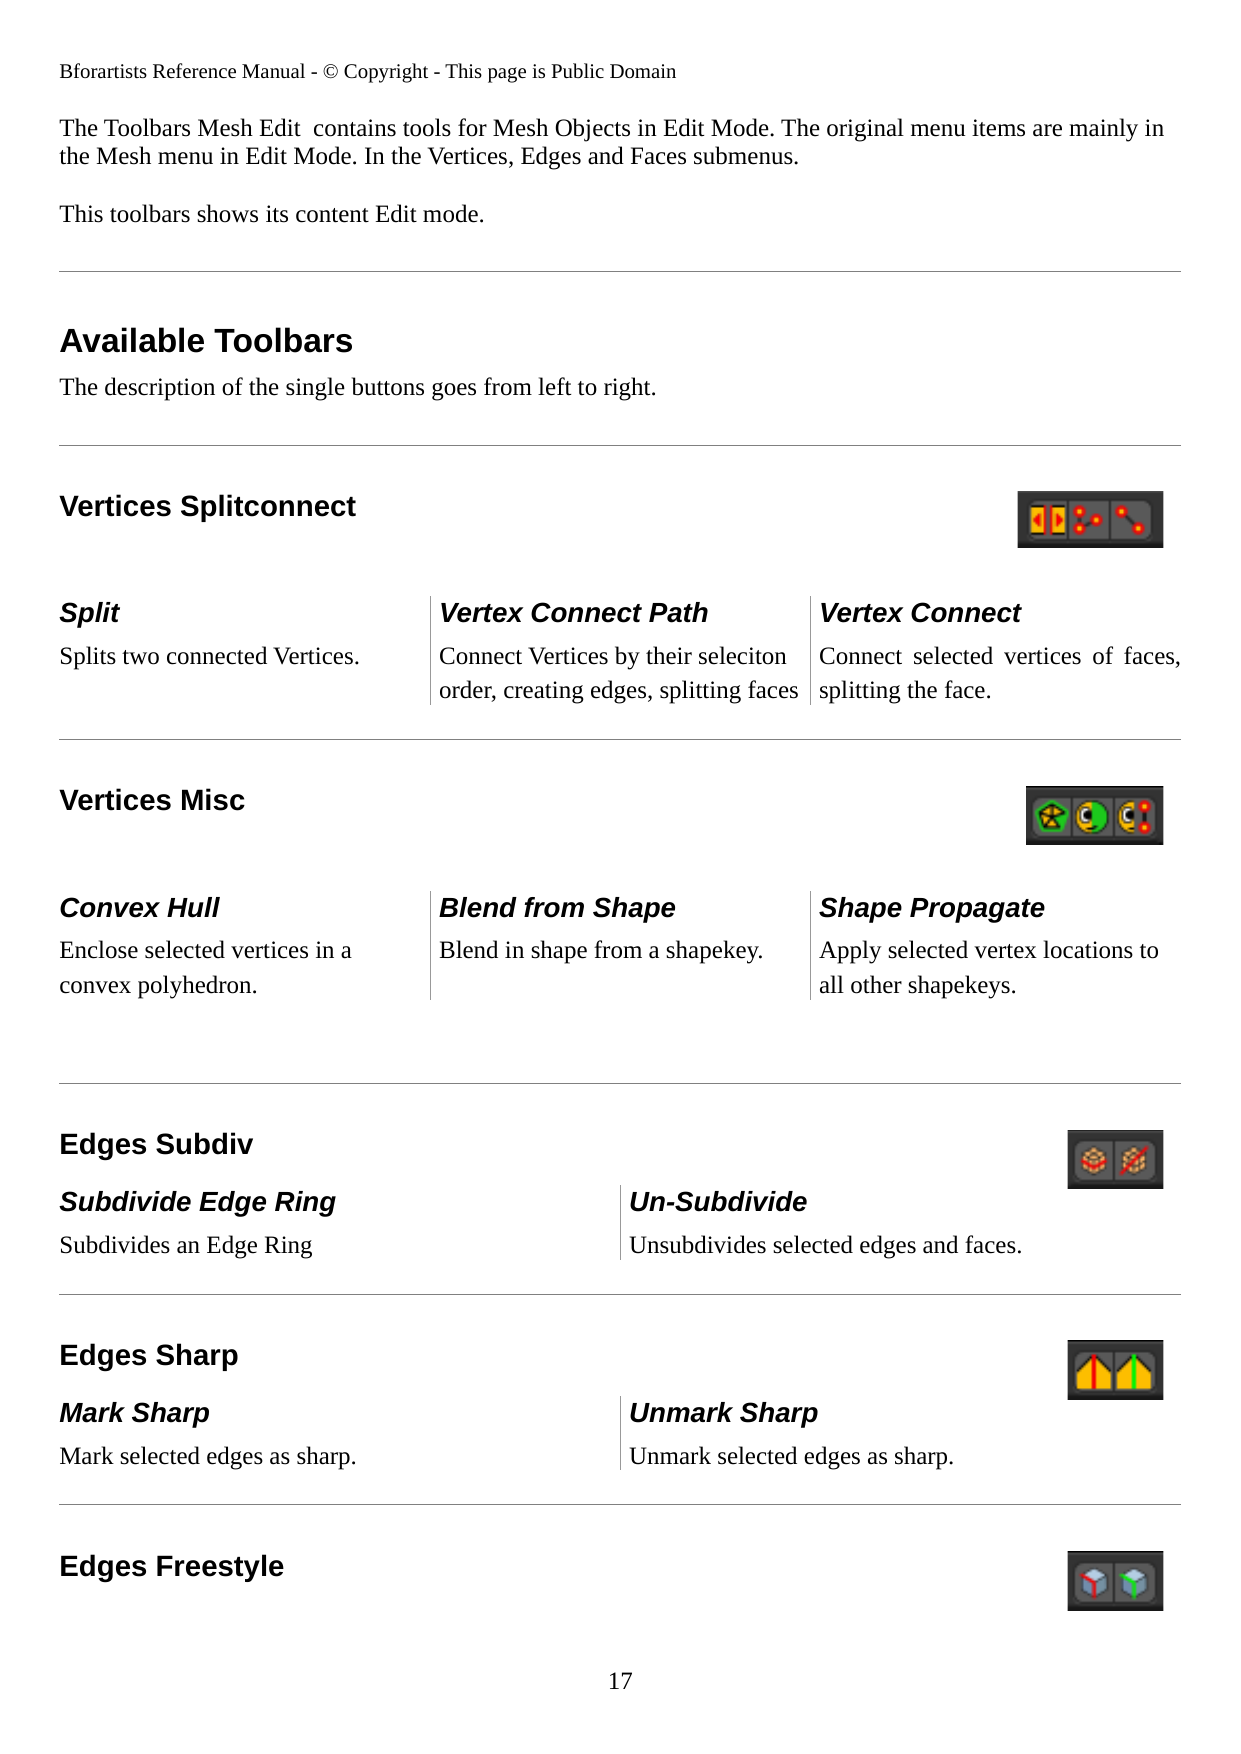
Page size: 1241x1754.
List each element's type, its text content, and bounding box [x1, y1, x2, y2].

subtitle Vertices Misc [59, 783, 1181, 817]
picture [1026, 786, 1164, 845]
subtitle Available Toolbars [59, 321, 1181, 360]
text Mark selected edges as sharp. [59, 1441, 611, 1469]
subtitle Unmark Sharp [629, 1396, 1181, 1428]
text Splits two connected Vertices. [59, 641, 421, 670]
picture [1017, 491, 1164, 548]
text Unsubdivides selected edges and faces. [629, 1230, 1181, 1259]
text Connect Vertices by their seleciton order, creating edges, splitting faces [439, 641, 801, 704]
text The Toolbars Mesh Edit contains tools for Mesh Objects in Edit Mode. The original menu items are mainly in the Mesh menu in Edit Mode. In the Vertices, Edges and Faces submenus. [59, 113, 1181, 170]
text Blend in shape from a shapekey. [439, 935, 801, 964]
text The description of the single buttons goes from left to right. [59, 372, 1181, 401]
subtitle Vertices Splitconnect [59, 489, 1181, 522]
subtitle Shape Propagate [819, 891, 1181, 923]
subtitle Vertex Connect [819, 597, 1181, 628]
text Apply selected vertex locations to all other shapekeys. [819, 935, 1181, 999]
subtitle Subdivide Edge Ring [59, 1186, 611, 1217]
subtitle Un-Subdivide [629, 1186, 1181, 1217]
picture [1067, 1340, 1164, 1400]
subtitle Edges Freestyle [59, 1549, 1181, 1582]
subtitle Split [59, 597, 421, 628]
subtitle Vertex Connect Path [439, 597, 801, 628]
picture [1067, 1551, 1164, 1611]
subtitle Convex Hull [59, 891, 421, 923]
picture [1067, 1130, 1164, 1189]
subtitle Edges Sharp [59, 1338, 1181, 1371]
text Connect selected vertices of faces, splitting the face. [819, 641, 1181, 704]
subtitle Edges Subdiv [59, 1127, 1181, 1161]
subtitle Mark Sharp [59, 1396, 611, 1428]
text This toolbars shows its content Edit mode. [59, 199, 1181, 228]
text Enclose selected vertices in a convex polyhedron. [59, 935, 421, 999]
subtitle Blend from Shape [439, 891, 801, 923]
text Unmark selected edges as sharp. [629, 1441, 1181, 1469]
text Subdivides an Edge Ring [59, 1230, 611, 1259]
